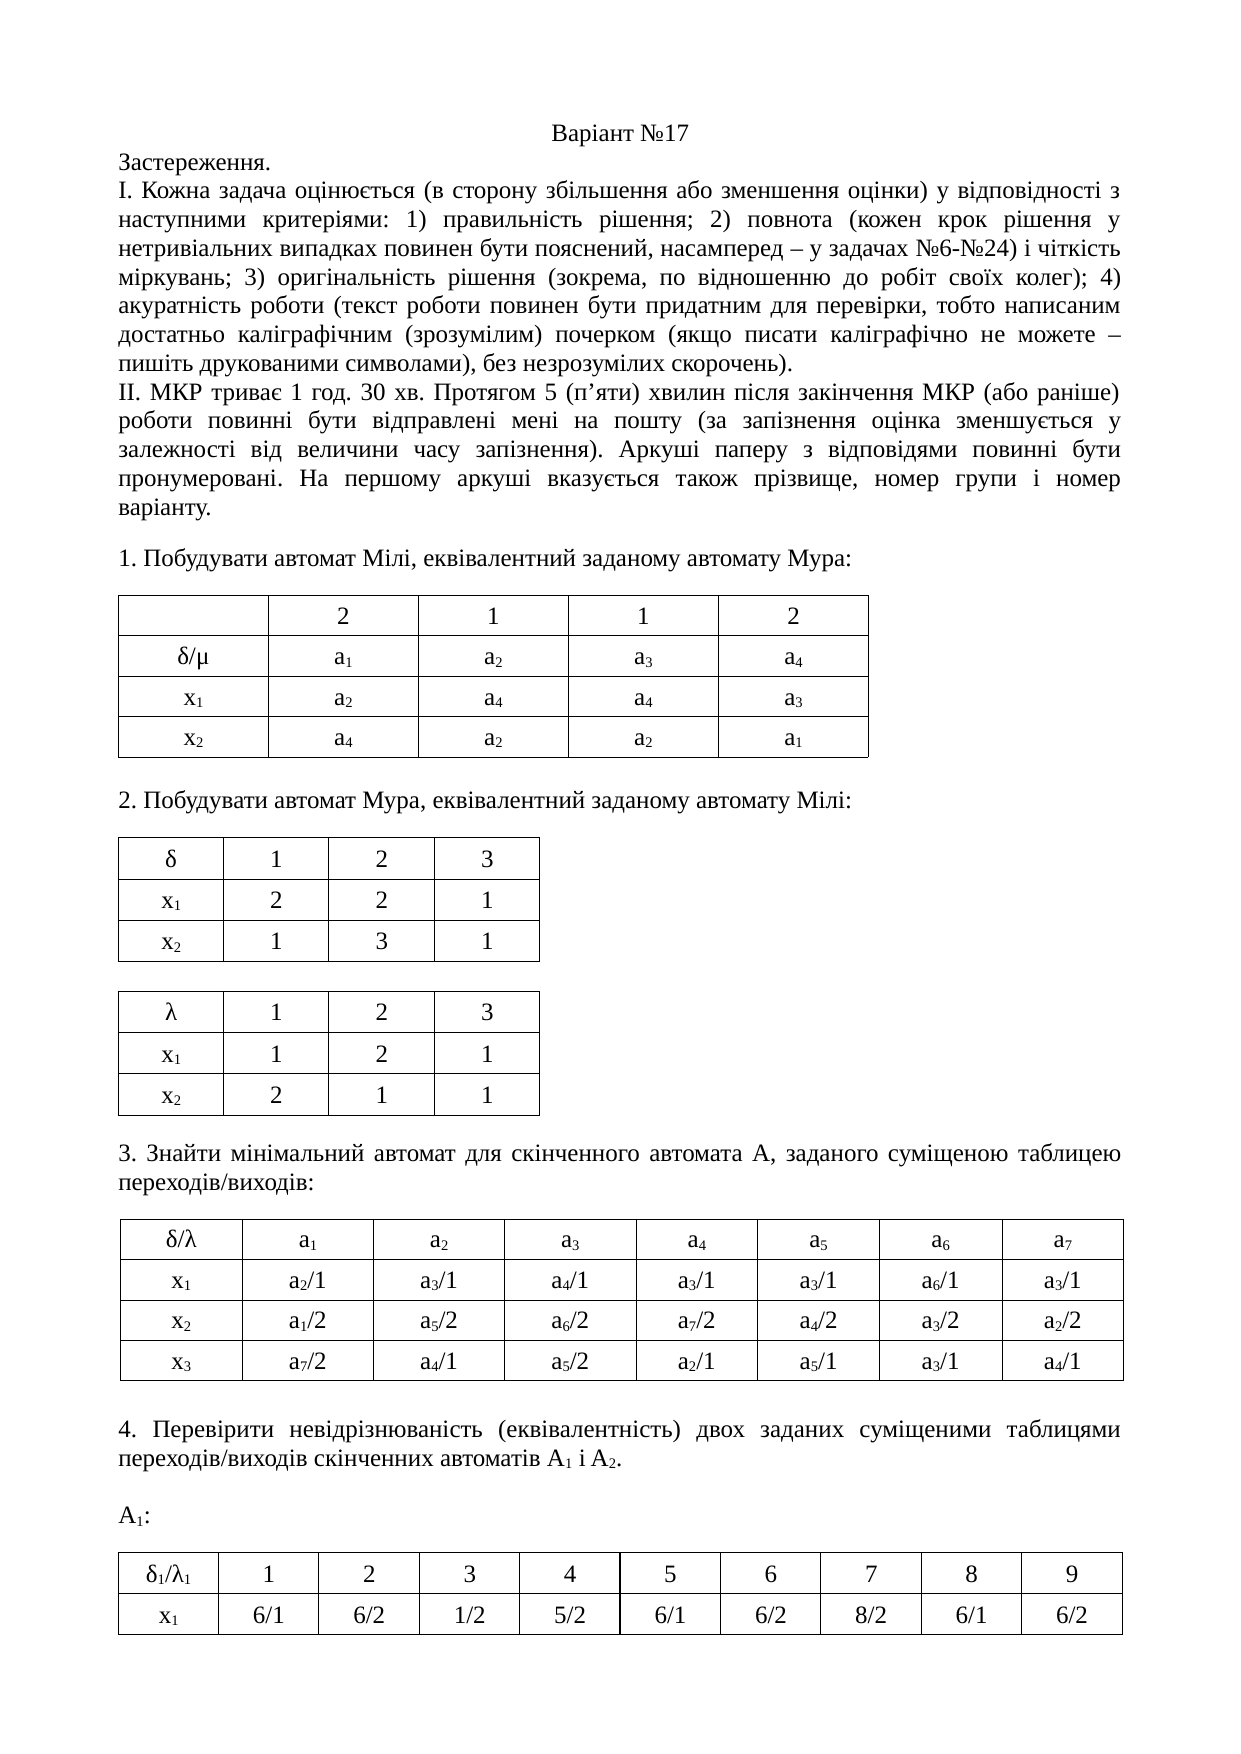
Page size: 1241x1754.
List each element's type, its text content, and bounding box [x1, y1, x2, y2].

table_cell a4 [569, 677, 718, 716]
text ІІ. МКР триває 1 год. 30 хв. Протягом 5 (п’яти) хвилин після закінчення МКР (або раніше) роботи повинні бути відправлені мені на пошту (за запізнення оцінка зменшується у залежності від величини часу запізнення). Аркуші паперу з відповідями повинні бути пронумеровані. На першому аркуші вказується також прізвище, номер групи і номер варіанту. [211, 492, 1122, 521]
table_header δ/λ [121, 1220, 242, 1259]
table_cell a3/1 [637, 1260, 757, 1299]
table_cell a1 [719, 717, 868, 757]
table_cell a1/2 [243, 1301, 373, 1340]
table_cell 8/2 [821, 1594, 921, 1634]
table_cell a2 [569, 717, 718, 757]
table_cell a6/1 [880, 1260, 1002, 1299]
table_cell х2 [119, 921, 223, 961]
table_cell δ/μ [119, 636, 268, 676]
table_cell 6/2 [721, 1594, 820, 1634]
text 1. Побудувати автомат Мілі, еквівалентний заданому автомату Мура: [118, 543, 1122, 572]
table_cell 2 [329, 880, 434, 920]
table_header 1 [569, 596, 718, 635]
text 4. Перевiрити невiдрiзнюванiсть (еквiвалентнiсть) двох заданих сумiщеними таблицями переходiв/виходiв скiнченних автоматiв A1 i A2. [622, 1443, 1122, 1472]
text A1: [150, 1500, 1122, 1529]
table_cell a2 [419, 636, 568, 676]
table_header 2 [329, 992, 434, 1032]
table_cell a3 [719, 677, 868, 716]
table_header a7 [1003, 1220, 1123, 1259]
table_cell х1 [119, 880, 223, 920]
table_cell a4 [719, 636, 868, 676]
table_cell 1 [435, 1074, 539, 1114]
table_cell 2 [224, 1074, 328, 1114]
table_cell 5/2 [520, 1594, 619, 1634]
table_cell a6/2 [505, 1301, 636, 1340]
table_header 2 [719, 596, 868, 635]
table_header 6 [721, 1553, 820, 1593]
table_cell 1 [329, 1074, 434, 1114]
table_header a2 [374, 1220, 504, 1259]
table_cell 1 [435, 1033, 539, 1073]
table_cell a5/2 [505, 1341, 636, 1380]
table_header 2 [269, 596, 418, 635]
table_cell 6/1 [922, 1594, 1021, 1634]
table_cell a3/1 [374, 1260, 504, 1299]
table_cell a1 [269, 636, 418, 676]
table_header 3 [435, 838, 539, 878]
table_cell 2 [329, 1033, 434, 1073]
table_header 7 [821, 1553, 921, 1593]
table_cell a3/1 [758, 1260, 879, 1299]
table_header a1 [243, 1220, 373, 1259]
table_header 1 [224, 992, 328, 1032]
table_header 2 [329, 838, 434, 878]
table_cell a3/1 [880, 1341, 1002, 1380]
table_header 1 [219, 1553, 318, 1593]
table_cell a2/1 [243, 1260, 373, 1299]
table_cell a4/1 [1003, 1341, 1123, 1380]
table_cell x2 [121, 1301, 242, 1340]
table_header [119, 596, 268, 635]
table_cell 1 [224, 1033, 328, 1073]
text 3. Знайти мінімальний автомат для скінченного автомата А, заданого суміщеною таблицею переходів/виходів: [314, 1167, 1122, 1196]
table_cell х1 [119, 1594, 218, 1634]
table_cell 1/2 [420, 1594, 519, 1634]
table_cell a2/1 [637, 1341, 757, 1380]
table_cell 6/1 [219, 1594, 318, 1634]
table_cell x1 [121, 1260, 242, 1299]
table_header a6 [880, 1220, 1002, 1259]
table_cell a5/1 [758, 1341, 879, 1380]
table_header a3 [505, 1220, 636, 1259]
text 2. Побудувати автомат Мура, еквiвалентний заданому автомату Мiлi: [852, 786, 1122, 814]
table_cell a3 [569, 636, 718, 676]
table_cell a7/2 [637, 1301, 757, 1340]
table_header 1 [419, 596, 568, 635]
table_cell х2 [119, 1074, 223, 1114]
table_cell a4/2 [758, 1301, 879, 1340]
table_cell a4/1 [505, 1260, 636, 1299]
table_cell a4 [269, 717, 418, 757]
table_cell a4/1 [374, 1341, 504, 1380]
table_header λ [119, 992, 223, 1032]
table_cell х1 [119, 1033, 223, 1073]
table_cell a5/2 [374, 1301, 504, 1340]
table_cell a2 [269, 677, 418, 716]
table_cell a2 [419, 717, 568, 757]
table_cell x1 [119, 677, 268, 716]
table_header 2 [319, 1553, 419, 1593]
table_cell 1 [224, 921, 328, 961]
table_header 5 [621, 1553, 720, 1593]
table_cell 6/1 [621, 1594, 720, 1634]
table_cell 1 [435, 880, 539, 920]
table_cell 6/2 [1022, 1594, 1122, 1634]
table_cell 6/2 [319, 1594, 419, 1634]
text Застереження. [277, 147, 1122, 176]
table_header 3 [435, 992, 539, 1032]
table_header a5 [758, 1220, 879, 1259]
table_header 4 [520, 1553, 619, 1593]
table_cell 1 [435, 921, 539, 961]
table_cell x2 [119, 717, 268, 757]
table_header δ [119, 838, 223, 878]
table_cell a3/1 [1003, 1260, 1123, 1299]
table_cell a3/2 [880, 1301, 1002, 1340]
table_header 9 [1022, 1553, 1122, 1593]
table_cell a7/2 [243, 1341, 373, 1380]
table_header 8 [922, 1553, 1021, 1593]
table_cell 2 [224, 880, 328, 920]
table_cell 3 [329, 921, 434, 961]
text Варіант №17 [118, 118, 1122, 147]
table_header a4 [637, 1220, 757, 1259]
table_cell x3 [121, 1341, 242, 1380]
table_header δ1/λ1 [119, 1553, 218, 1593]
table_cell a4 [419, 677, 568, 716]
table_header 3 [420, 1553, 519, 1593]
table_header 1 [224, 838, 328, 878]
table_cell a2/2 [1003, 1301, 1123, 1340]
